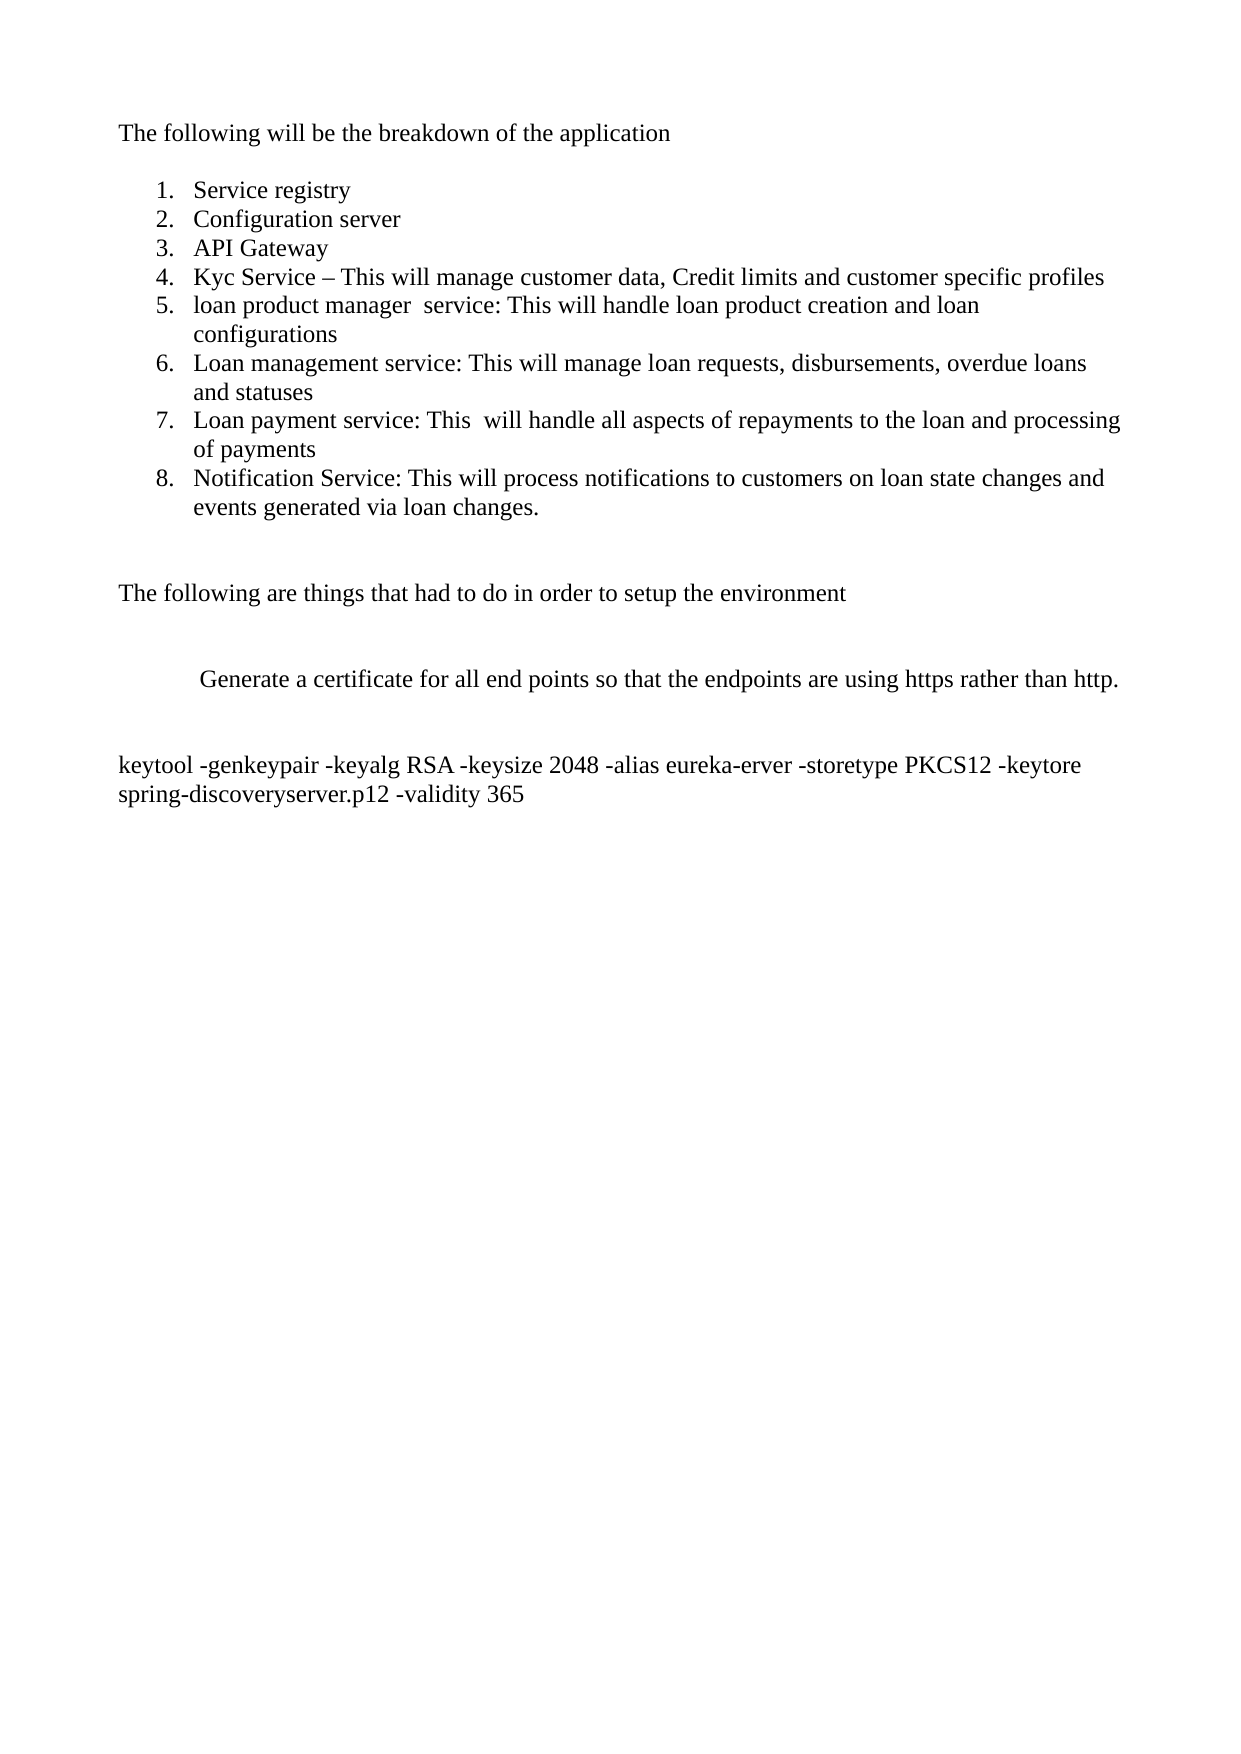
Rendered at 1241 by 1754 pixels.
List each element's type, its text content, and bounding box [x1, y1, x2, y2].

list Loan management service: This will manage loan requests, disbursements, overdue loans and statuses [156, 348, 1122, 406]
list Generate a certificate for all end points so that the endpoints are using https rather than http. [156, 664, 1122, 693]
list Configuration server [156, 204, 1122, 233]
text keytool -genkeypair -keyalg RSA -keysize 2048 -alias eureka-erver -storetype PKCS12 -keytore spring-discoveryserver.p12 -validity 365 [118, 751, 1122, 808]
text The following are things that had to do in order to setup the environment [118, 578, 1122, 607]
list Kyc Service – This will manage customer data, Credit limits and customer specific profiles [156, 262, 1122, 291]
list Notification Service: This will process notifications to customers on loan state changes and events generated via loan changes. [156, 463, 1122, 521]
text The following will be the breakdown of the application [118, 118, 1122, 147]
list loan product manager service: This will handle loan product creation and loan configurations [156, 291, 1122, 348]
list Service registry [156, 176, 1122, 204]
list API Gateway [156, 233, 1122, 262]
list Loan payment service: This will handle all aspects of repayments to the loan and processing of payments [156, 406, 1122, 463]
